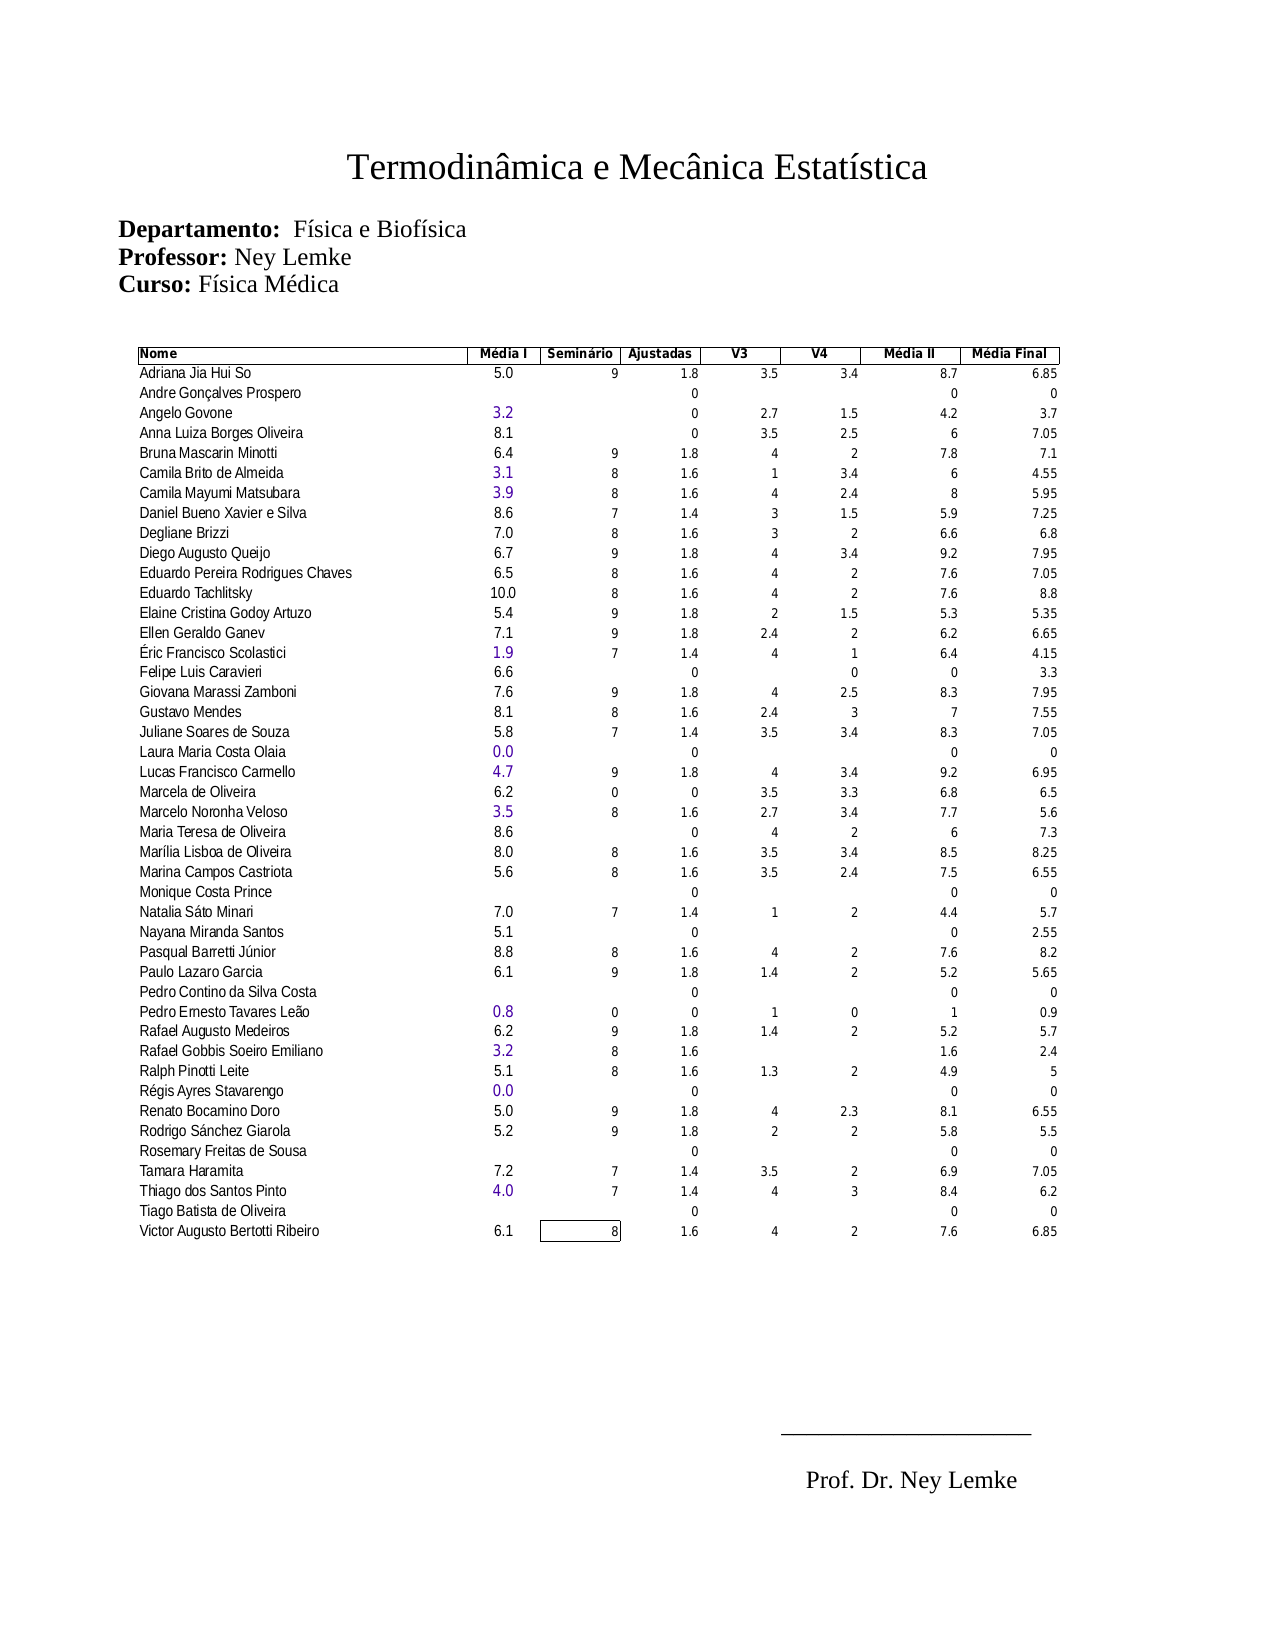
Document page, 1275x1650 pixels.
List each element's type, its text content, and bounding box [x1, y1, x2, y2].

text Professor: Ney Lemke [118, 243, 1157, 271]
text Termodinâmica e Mecânica Estatística [118, 146, 1157, 187]
text Curso: Física Médica [118, 271, 1157, 298]
text Departamento: Física e Biofísica [118, 215, 1157, 243]
text Prof. Dr. Ney Lemke [118, 1466, 1157, 1494]
text ____________________ [118, 1411, 1157, 1438]
